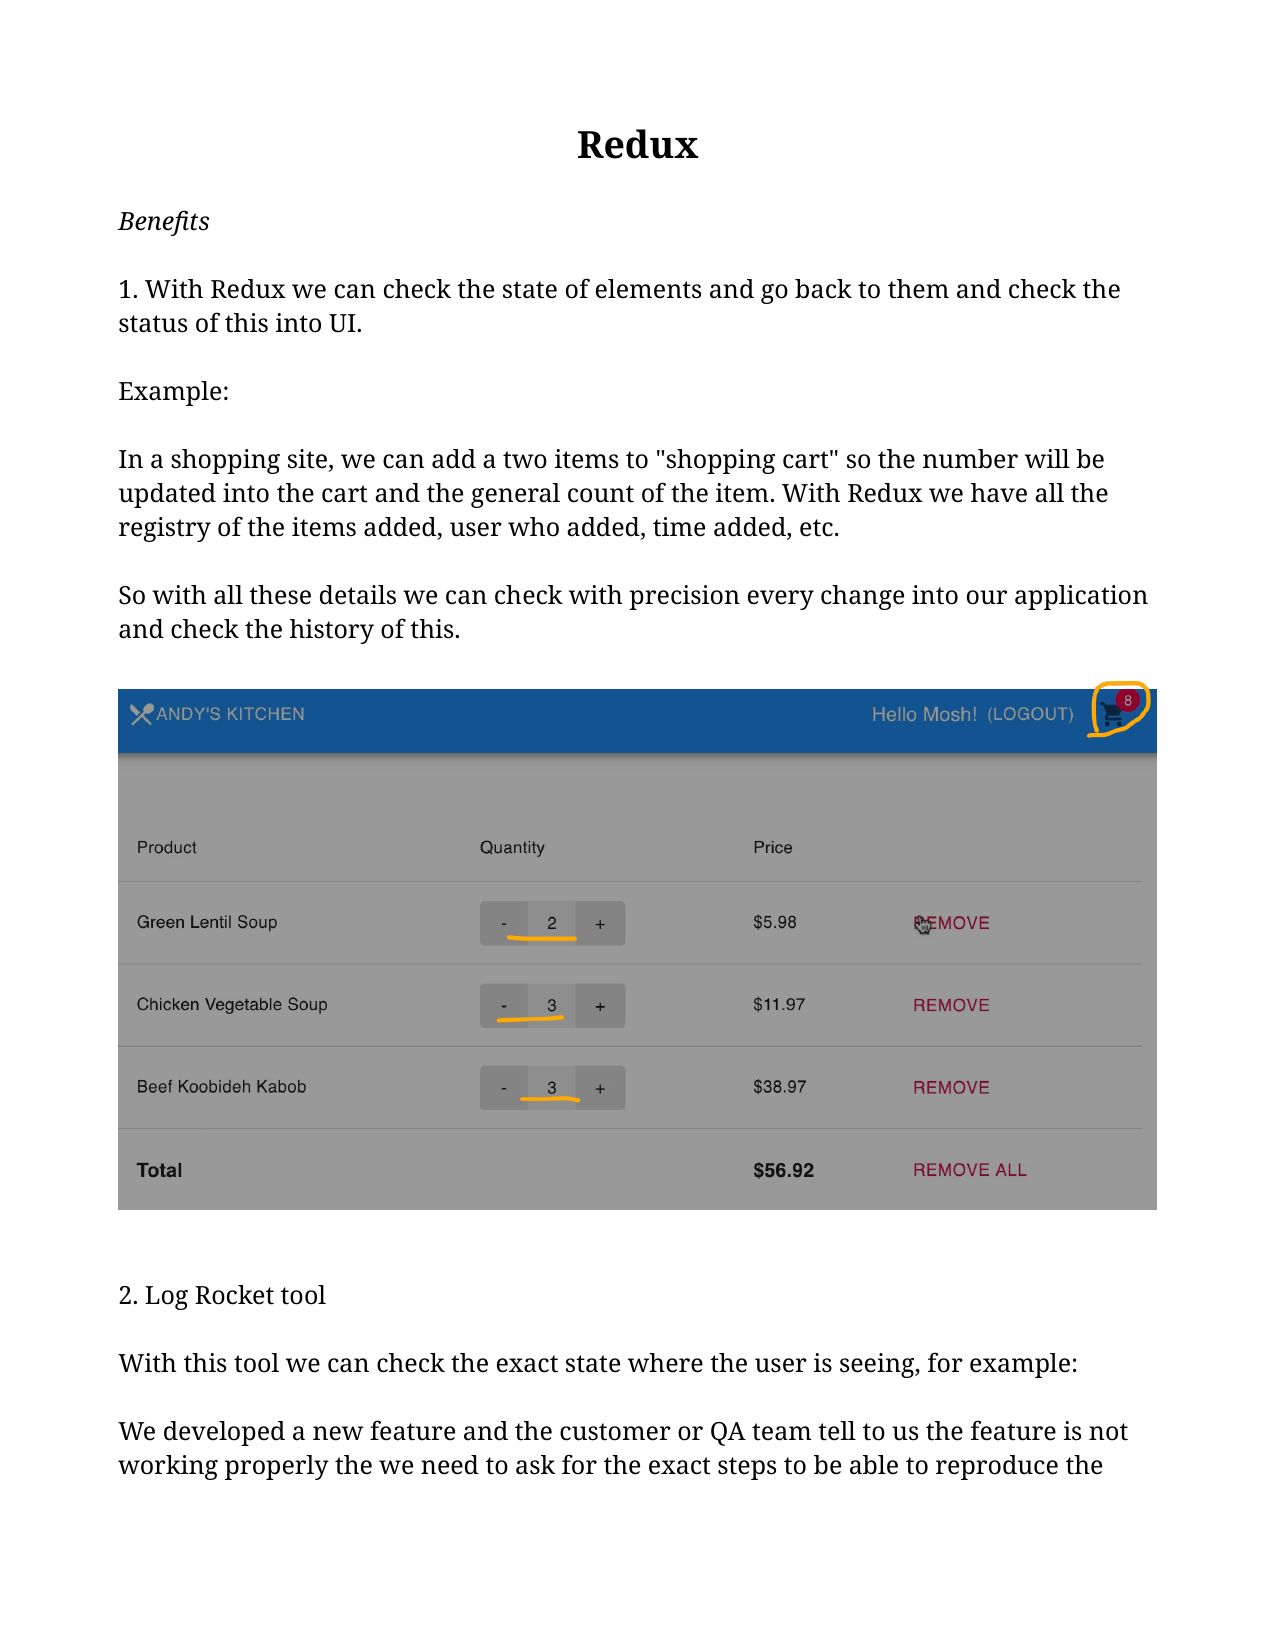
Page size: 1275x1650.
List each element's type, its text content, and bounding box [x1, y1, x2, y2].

text Benefits [118, 203, 1157, 237]
text We developed a new feature and the customer or QA team tell to us the feature is not working properly the we need to ask for the exact steps to be able to reproduce the [118, 1414, 1157, 1482]
text So with all these details we can check with precision every change into our application and check the history of this. [118, 578, 1157, 646]
text Example: [118, 373, 1157, 408]
picture [118, 680, 1157, 1210]
text 1. With Redux we can check the state of elements and go back to them and check the status of this into UI. [118, 271, 1157, 339]
text In a shopping site, we can add a two items to "shopping cart" so the number will be updated into the cart and the general count of the item. With Redux we have all the registry of the items added, user who added, time added, etc. [118, 442, 1157, 544]
text Redux [118, 118, 1157, 169]
text 2. Log Rocket tool [118, 1277, 1157, 1312]
text With this tool we can check the exact state where the user is seeing, for example: [118, 1346, 1157, 1380]
